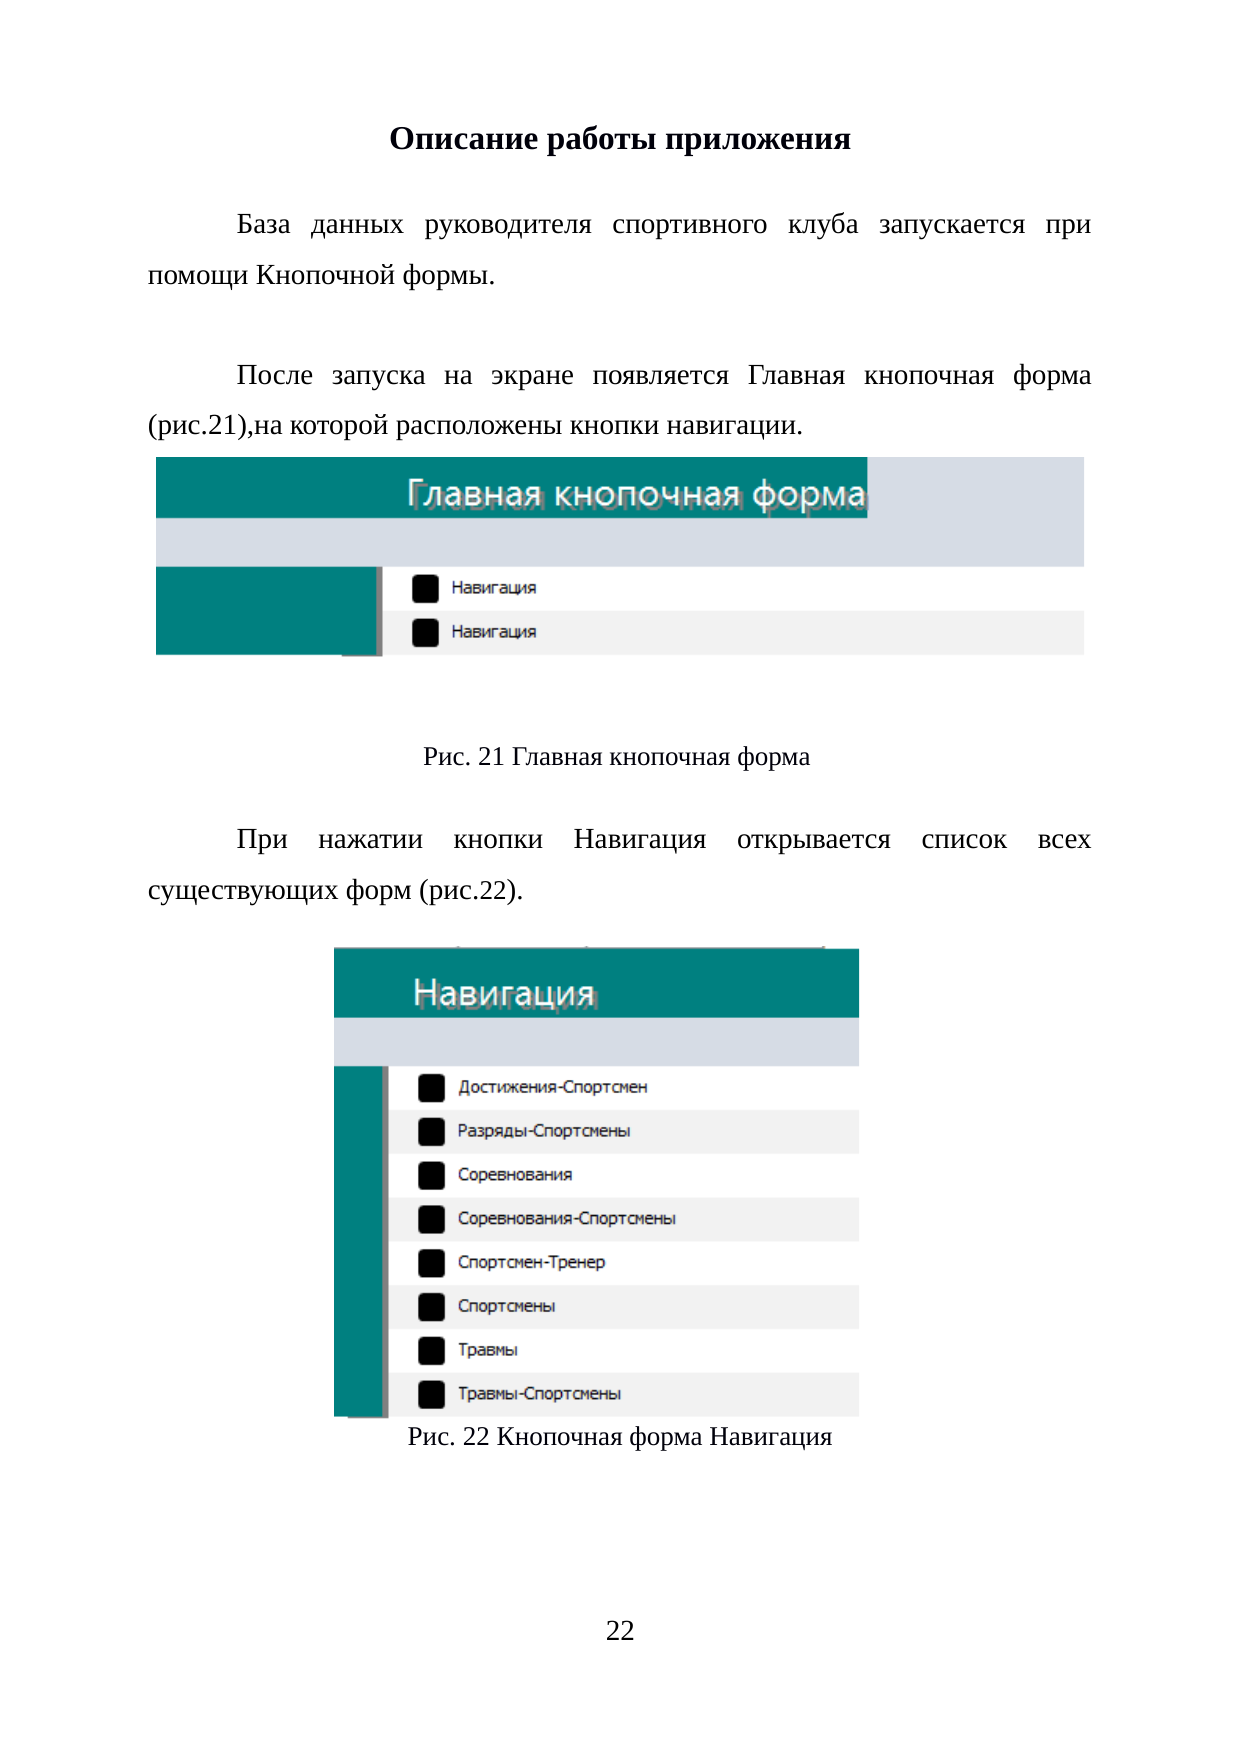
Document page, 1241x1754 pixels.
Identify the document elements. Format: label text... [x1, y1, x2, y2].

text Рис. 22 Кнопочная форма Навигация [148, 922, 1092, 1451]
picture [334, 946, 860, 1420]
text После запуска на экране появляется Главная кнопочная форма (рис.21),на которой расположены кнопки навигации. [148, 357, 1092, 441]
text При нажатии кнопки Навигация открывается список всех существующих форм (рис.22). [148, 822, 1092, 905]
text База данных руководителя спортивного клуба запускается при помощи Кнопочной формы. [148, 206, 1092, 290]
picture [156, 457, 1085, 674]
text Рис. 21 Главная кнопочная форма [148, 740, 1092, 772]
text Описание работы приложения [148, 118, 1092, 156]
